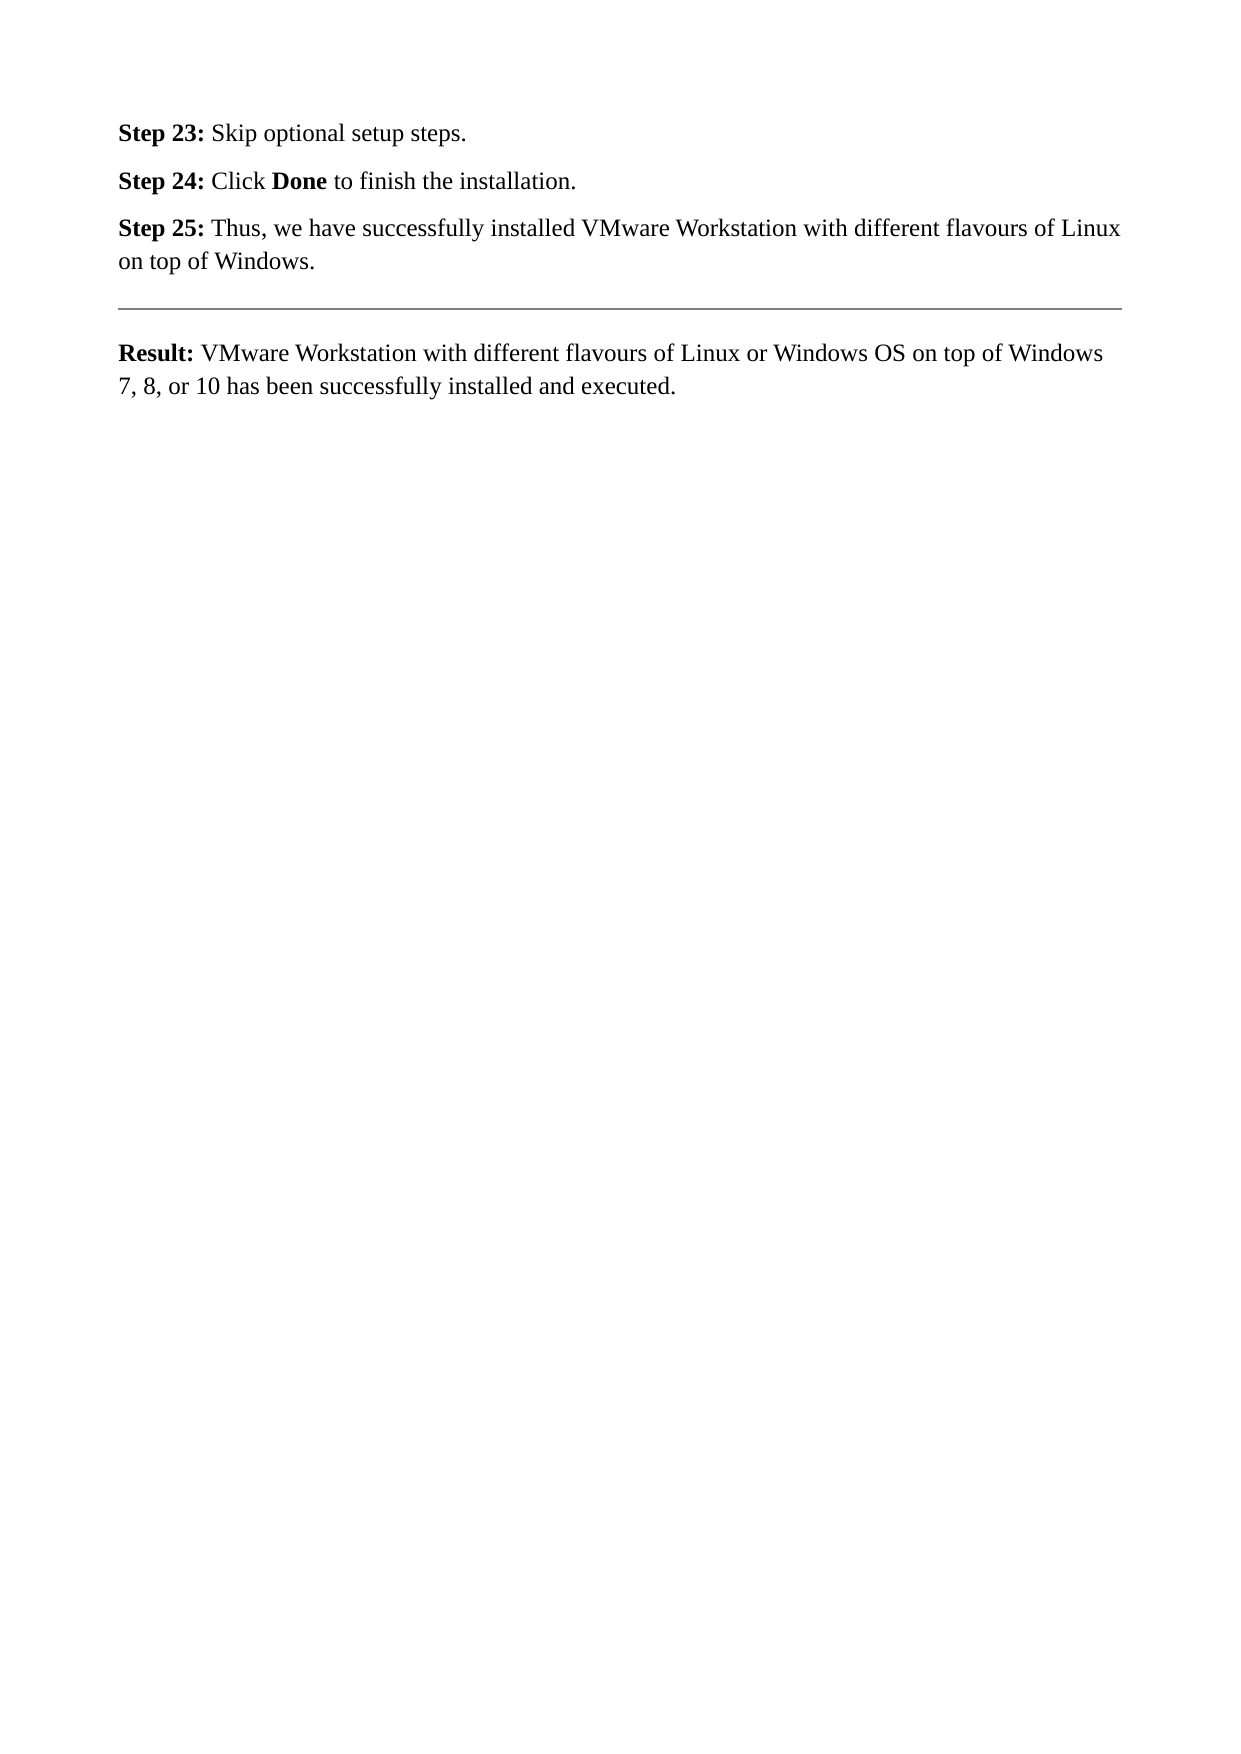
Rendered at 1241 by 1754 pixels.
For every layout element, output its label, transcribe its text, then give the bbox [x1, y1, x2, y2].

text Step 25: Thus, we have successfully installed VMware Workstation with different flavours of Linux on top of Windows. [118, 213, 1122, 275]
text Result: VMware Workstation with different flavours of Linux or Windows OS on top of Windows 7, 8, or 10 has been successfully installed and executed. [118, 338, 1122, 400]
text Step 24: Click Done to finish the installation. [118, 166, 1122, 194]
text Step 23: Skip optional setup steps. [118, 118, 1122, 147]
